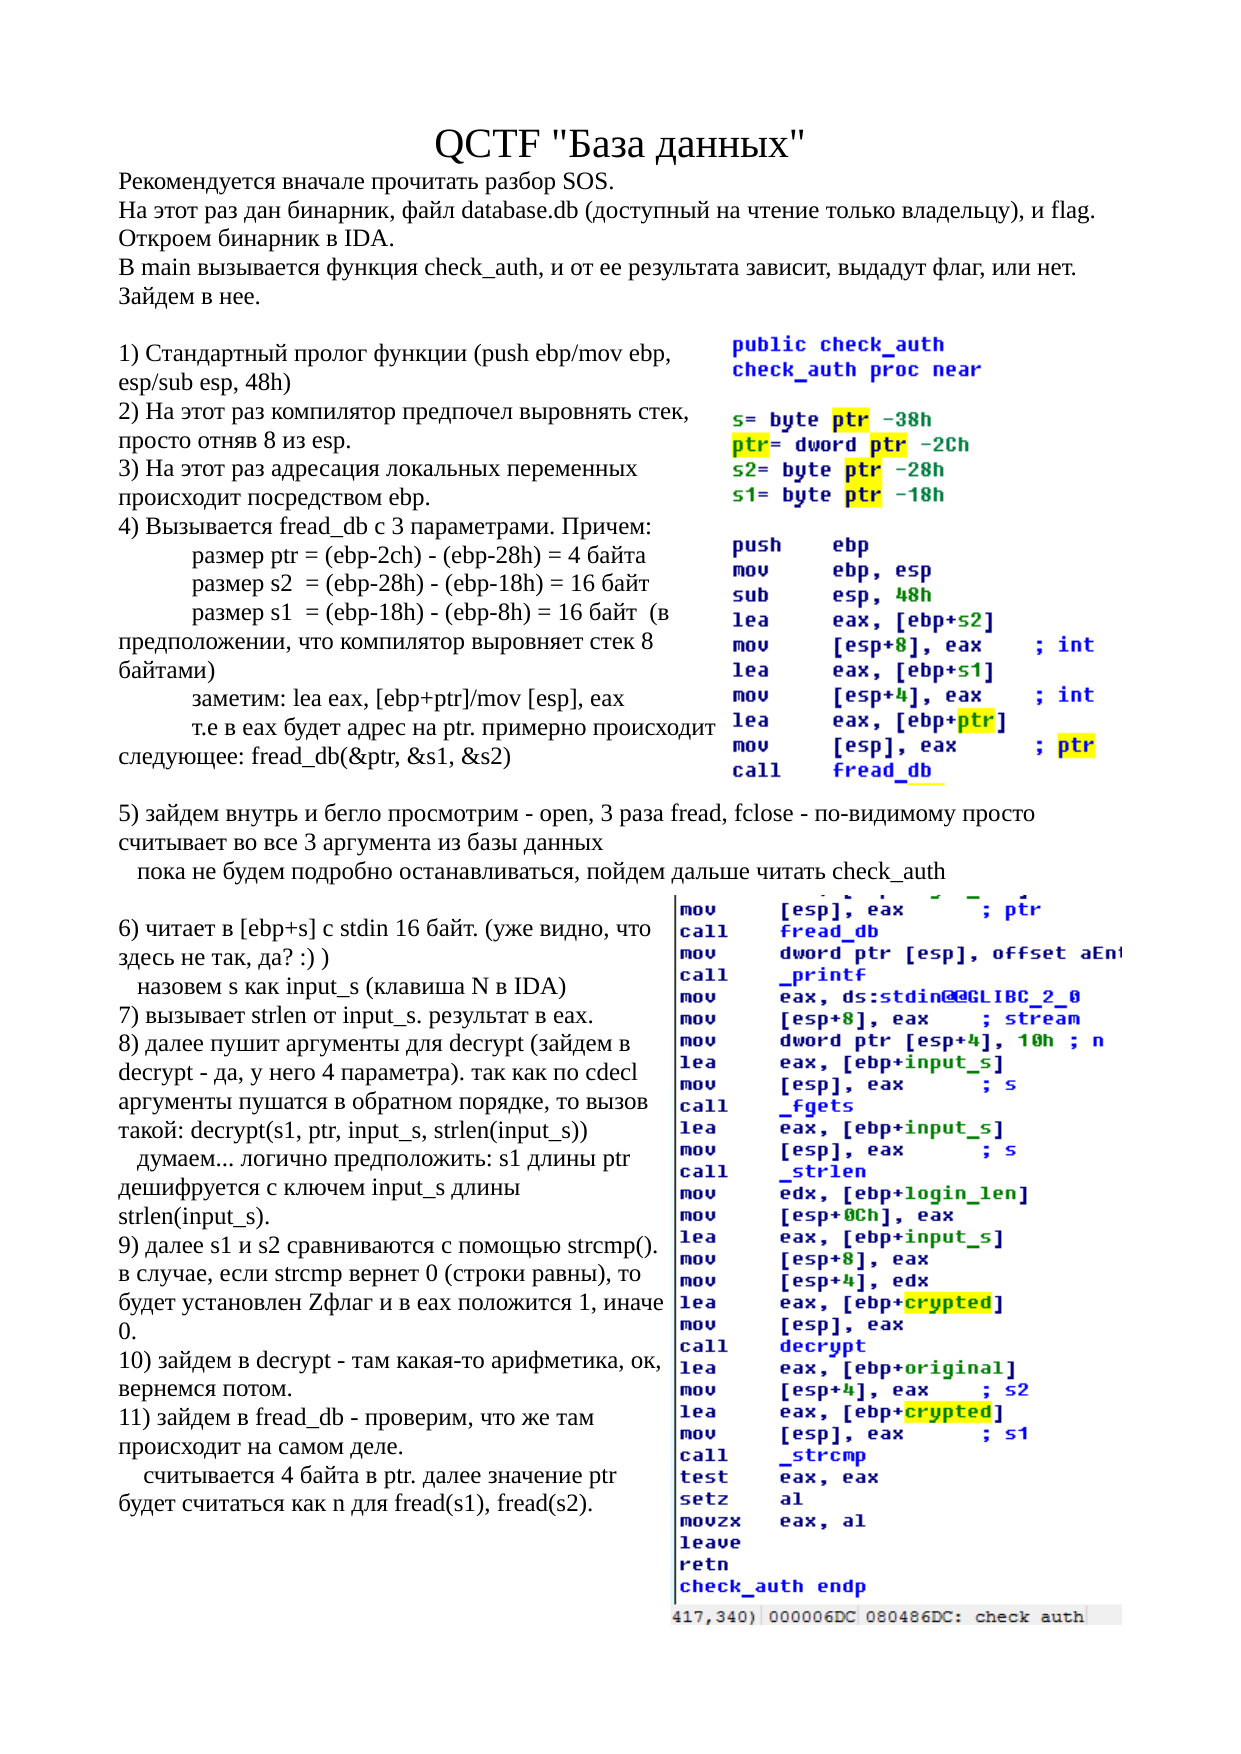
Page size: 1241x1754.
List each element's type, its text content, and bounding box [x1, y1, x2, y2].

text считывается 4 байта в ptr. далее значение ptr будет считаться как n для fread(s1), fread(s2). [118, 1460, 670, 1517]
text 8) далее пушит аргументы для decrypt (зайдем в decrypt - да, у него 4 параметра). так как по cdecl аргументы пушатся в обратном порядке, то вызов такой: decrypt(s1, ptr, input_s, strlen(input_s)) [118, 1028, 670, 1143]
text 10) зайдем в decrypt - там какая-то арифметика, ок, вернемся потом. [118, 1345, 670, 1402]
text Рекомендуется вначале прочитать разбор SOS. [118, 166, 1122, 195]
text 1) Стандартный пролог функции (push ebp/mov ebp, esp/sub esp, 48h) [118, 338, 729, 396]
text размер ptr = (ebp-2ch) - (ebp-28h) = 4 байта [118, 540, 729, 568]
text назовем s как input_s (клавиша N в IDA) [118, 971, 670, 1000]
text 3) На этот раз адресация локальных переменных происходит посредством ebp. [118, 453, 729, 511]
text заметим: lea eax, [ebp+ptr]/mov [esp], eax [118, 683, 729, 712]
text 6) читает в [ebp+s] с stdin 16 байт. (уже видно, что здесь не так, да? :) ) [118, 913, 670, 971]
text На этот раз дан бинарник, файл database.db (доступный на чтение только владельцу), и flag. [118, 195, 1122, 223]
text думаем... логично предположить: s1 длины ptr дешифруется с ключем input_s длины strlen(input_s). [118, 1143, 670, 1230]
text 2) На этот раз компилятор предпочел выровнять стек, просто отняв 8 из esp. [118, 396, 729, 453]
text В main вызывается функция check_auth, и от ее результата зависит, выдадут флаг, или нет. [118, 252, 1122, 281]
text 11) зайдем в fread_db - проверим, что же там происходит на самом деле. [118, 1402, 670, 1460]
picture [670, 895, 1122, 1625]
text 9) далее s1 и s2 сравниваются с помощью strcmp(). в случае, если strcmp вернет 0 (строки равны), то будет установлен Zфлаг и в eax положится 1, иначе 0. [118, 1230, 670, 1345]
text QCTF "База данных" [118, 118, 1122, 166]
text 7) вызывает strlen от input_s. результат в eax. [118, 1000, 670, 1028]
text пока не будем подробно останавливаться, пойдем дальше читать check_auth [118, 856, 1122, 885]
text размер s1 = (ebp-18h) - (ebp-8h) = 16 байт (в предположении, что компилятор выровняет стек 8 байтами) [118, 597, 729, 683]
text Зайдем в нее. [118, 281, 1122, 310]
text 5) зайдем внутрь и бегло просмотрим - open, 3 раза fread, fclose - по-видимому просто считывает во все 3 аргумента из базы данных [118, 798, 1122, 856]
picture [729, 331, 1122, 785]
text 4) Вызывается fread_db с 3 параметрами. Причем: [118, 511, 729, 540]
text размер s2 = (ebp-28h) - (ebp-18h) = 16 байт [118, 568, 729, 597]
text Откроем бинарник в IDA. [118, 223, 1122, 252]
text т.е в eax будет адрес на ptr. примерно происходит следующее: fread_db(&ptr, &s1, &s2) [118, 712, 729, 770]
